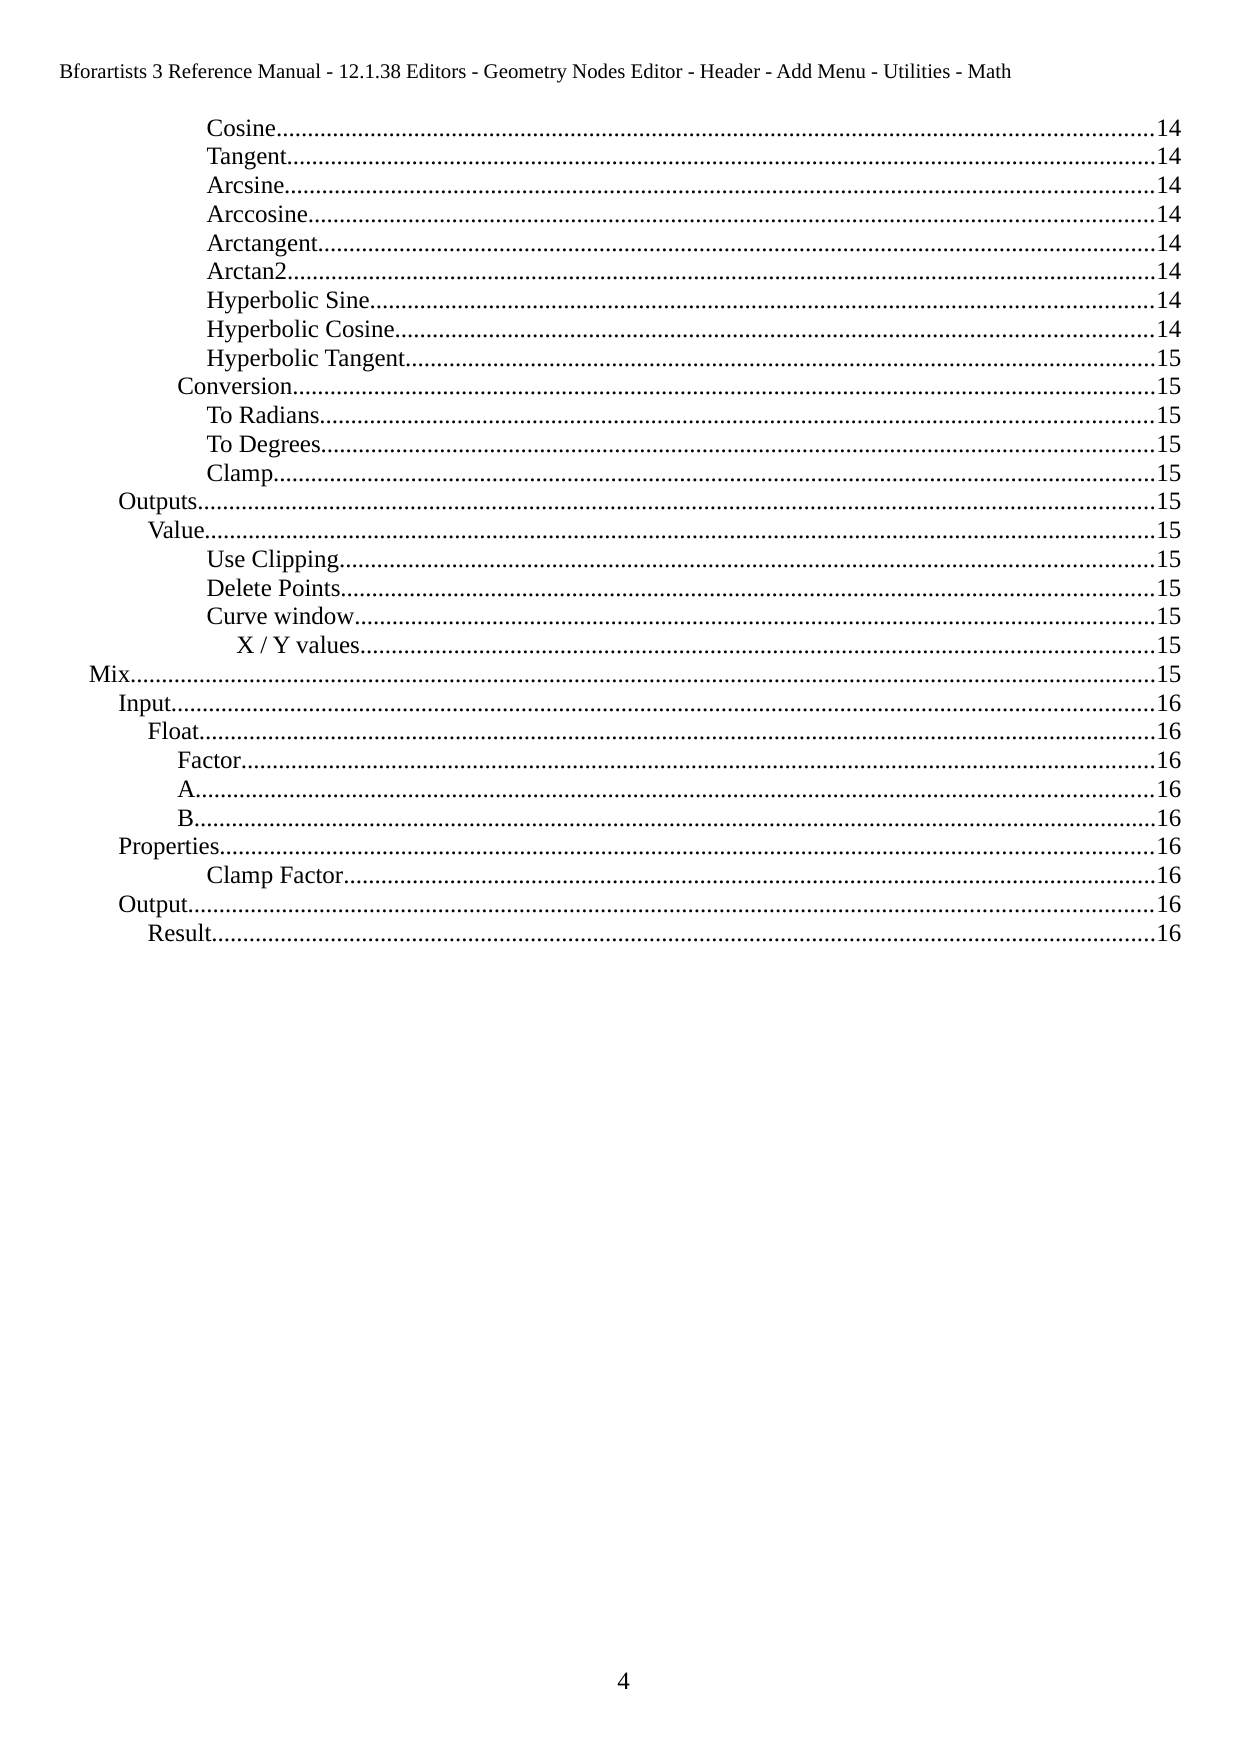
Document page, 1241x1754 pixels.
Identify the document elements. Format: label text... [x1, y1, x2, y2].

text Tangent 14 [206, 141, 1181, 170]
text Hyperbolic Tangent 15 [206, 343, 1181, 371]
text Output 16 [118, 889, 1181, 918]
text Input 16 [118, 688, 1181, 716]
text Arccosine 14 [206, 199, 1181, 228]
text Hyperbolic Cosine 14 [206, 314, 1181, 343]
text Outputs 15 [118, 486, 1181, 515]
text Arctangent 14 [206, 228, 1181, 256]
text Mix 15 [88, 659, 1181, 688]
text Conversion 15 [177, 371, 1181, 400]
text A 16 [177, 774, 1181, 803]
text Arctan2 14 [206, 256, 1181, 285]
text X / Y values 15 [236, 630, 1181, 659]
text Value 15 [147, 515, 1181, 544]
text Clamp 15 [206, 458, 1181, 486]
text Clamp Factor 16 [206, 860, 1181, 889]
text Float 16 [147, 716, 1181, 745]
text Properties 16 [118, 831, 1181, 860]
text To Radians 15 [206, 400, 1181, 429]
text Cosine 14 [206, 113, 1181, 141]
text Delete Points 15 [206, 573, 1181, 601]
text Curve window 15 [206, 601, 1181, 630]
text Factor 16 [177, 745, 1181, 774]
text Result 16 [147, 918, 1181, 946]
text B 16 [177, 803, 1181, 831]
text Use Clipping 15 [206, 544, 1181, 573]
text To Degrees 15 [206, 429, 1181, 458]
text Arcsine 14 [206, 170, 1181, 199]
text Hyperbolic Sine 14 [206, 285, 1181, 314]
